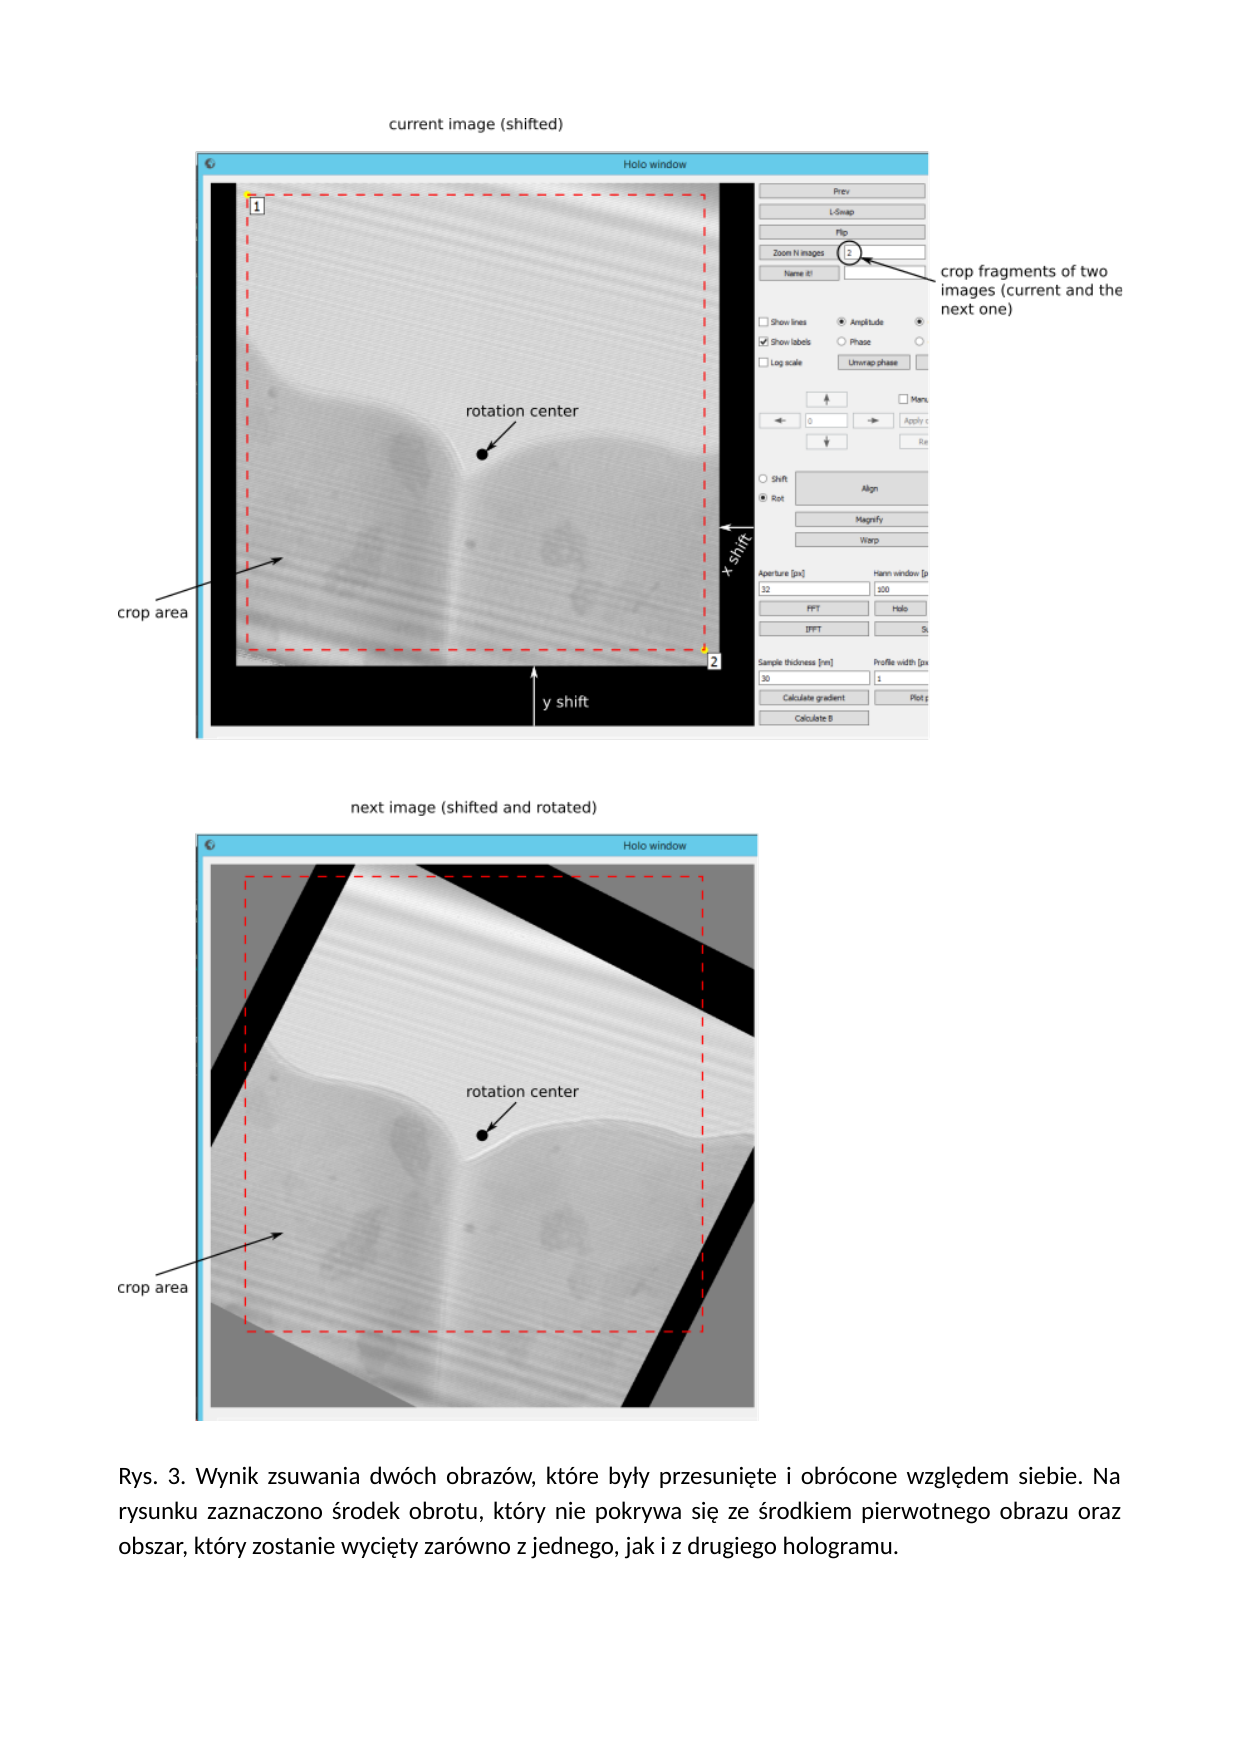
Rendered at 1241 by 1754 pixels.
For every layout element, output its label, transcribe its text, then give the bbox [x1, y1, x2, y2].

text Rys. 3. Wynik zsuwania dwóch obrazów, które były przesunięte i obrócone względem siebie. Na rysunku zaznaczono środek obrotu, który nie pokrywa się ze środkiem pierwotnego obrazu oraz obszar, który zostanie wycięty zarówno z jednego, jak i z drugiego hologramu. [118, 1460, 1122, 1561]
picture [118, 118, 1123, 1421]
